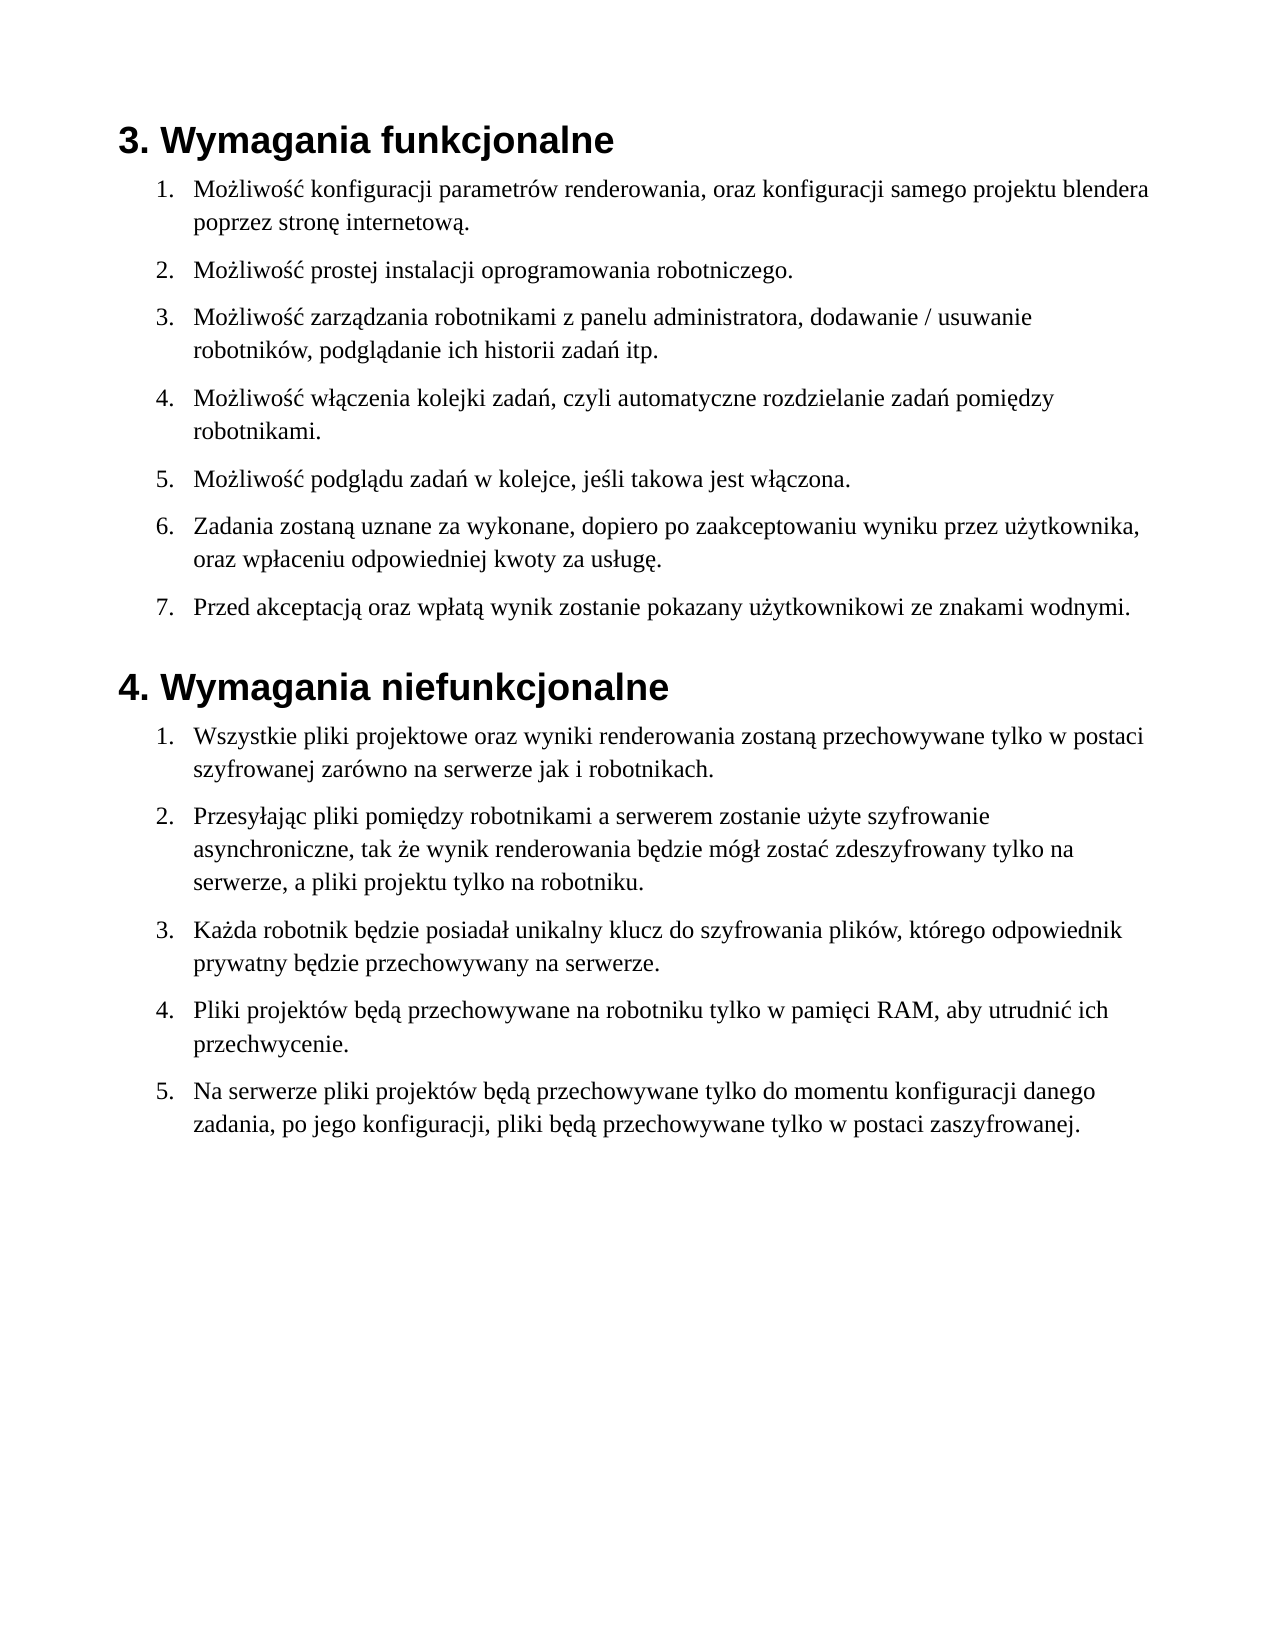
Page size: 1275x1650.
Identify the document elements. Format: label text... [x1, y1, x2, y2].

list Możliwość prostej instalacji oprogramowania robotniczego. [156, 255, 1157, 284]
list Każda robotnik będzie posiadał unikalny klucz do szyfrowania plików, którego odpowiednik prywatny będzie przechowywany na serwerze. [156, 915, 1157, 977]
list Możliwość zarządzania robotnikami z panelu administratora, dodawanie / usuwanie robotników, podglądanie ich historii zadań itp. [156, 302, 1157, 364]
list Zadania zostaną uznane za wykonane, dopiero po zaakceptowaniu wyniku przez użytkownika, oraz wpłaceniu odpowiedniej kwoty za usługę. [156, 511, 1157, 573]
list Przed akceptacją oraz wpłatą wynik zostanie pokazany użytkownikowi ze znakami wodnymi. [156, 592, 1157, 621]
list Wszystkie pliki projektowe oraz wyniki renderowania zostaną przechowywane tylko w postaci szyfrowanej zarówno na serwerze jak i robotnikach. [156, 721, 1157, 782]
list Możliwość konfiguracji parametrów renderowania, oraz konfiguracji samego projektu blendera poprzez stronę internetową. [156, 174, 1157, 236]
list Możliwość podglądu zadań w kolejce, jeśli takowa jest włączona. [156, 464, 1157, 492]
list Przesyłając pliki pomiędzy robotnikami a serwerem zostanie użyte szyfrowanie asynchroniczne, tak że wynik renderowania będzie mógł zostać zdeszyfrowany tylko na serwerze, a pliki projektu tylko na robotniku. [156, 801, 1157, 896]
list Możliwość włączenia kolejki zadań, czyli automatyczne rozdzielanie zadań pomiędzy robotnikami. [156, 383, 1157, 445]
subtitle 4. Wymagania niefunkcjonalne [118, 664, 1157, 708]
list Na serwerze pliki projektów będą przechowywane tylko do momentu konfiguracji danego zadania, po jego konfiguracji, pliki będą przechowywane tylko w postaci zaszyfrowanej. [156, 1076, 1157, 1138]
list Pliki projektów będą przechowywane na robotniku tylko w pamięci RAM, aby utrudnić ich przechwycenie. [156, 996, 1157, 1057]
subtitle 3. Wymagania funkcjonalne [118, 118, 1157, 162]
